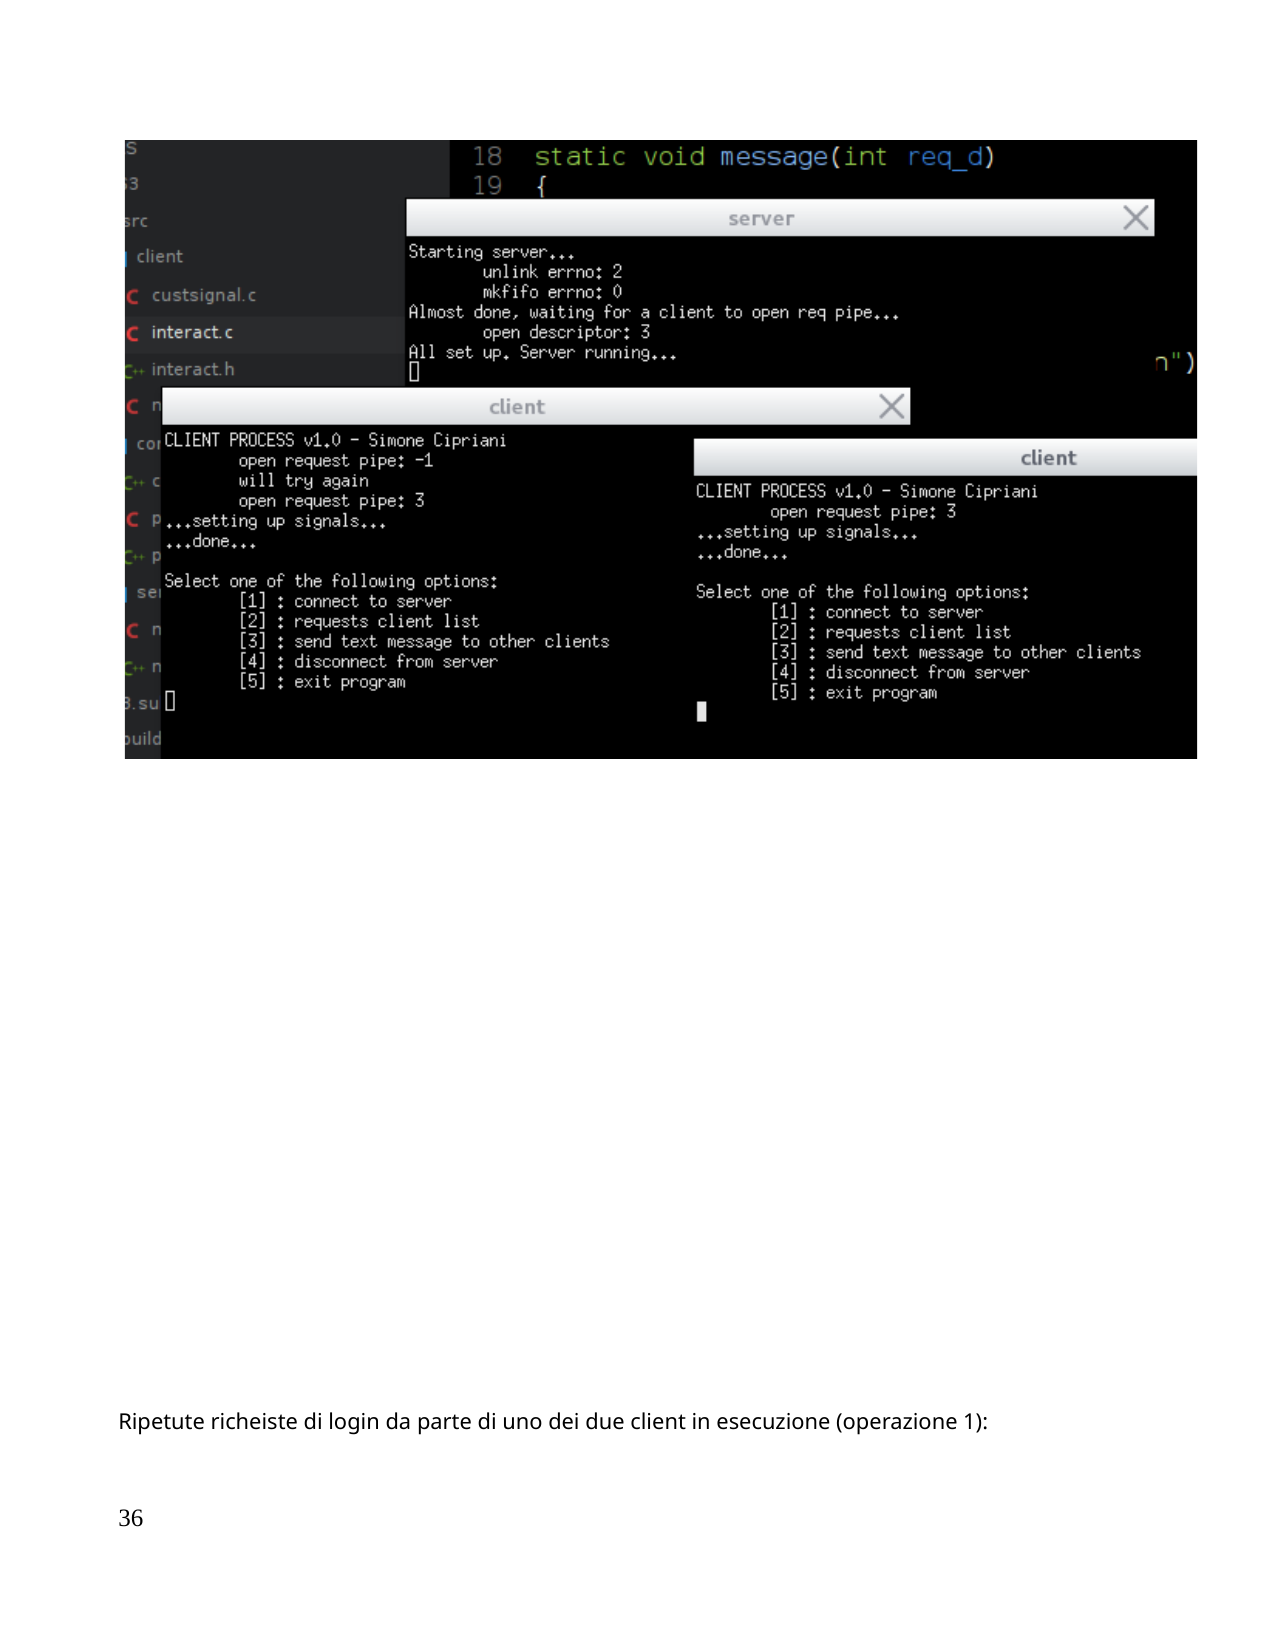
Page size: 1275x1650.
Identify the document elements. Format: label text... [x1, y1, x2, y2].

text Ripetute richeiste di login da parte di uno dei due client in esecuzione (operazione 1): [118, 1406, 1157, 1436]
picture [124, 140, 1198, 759]
